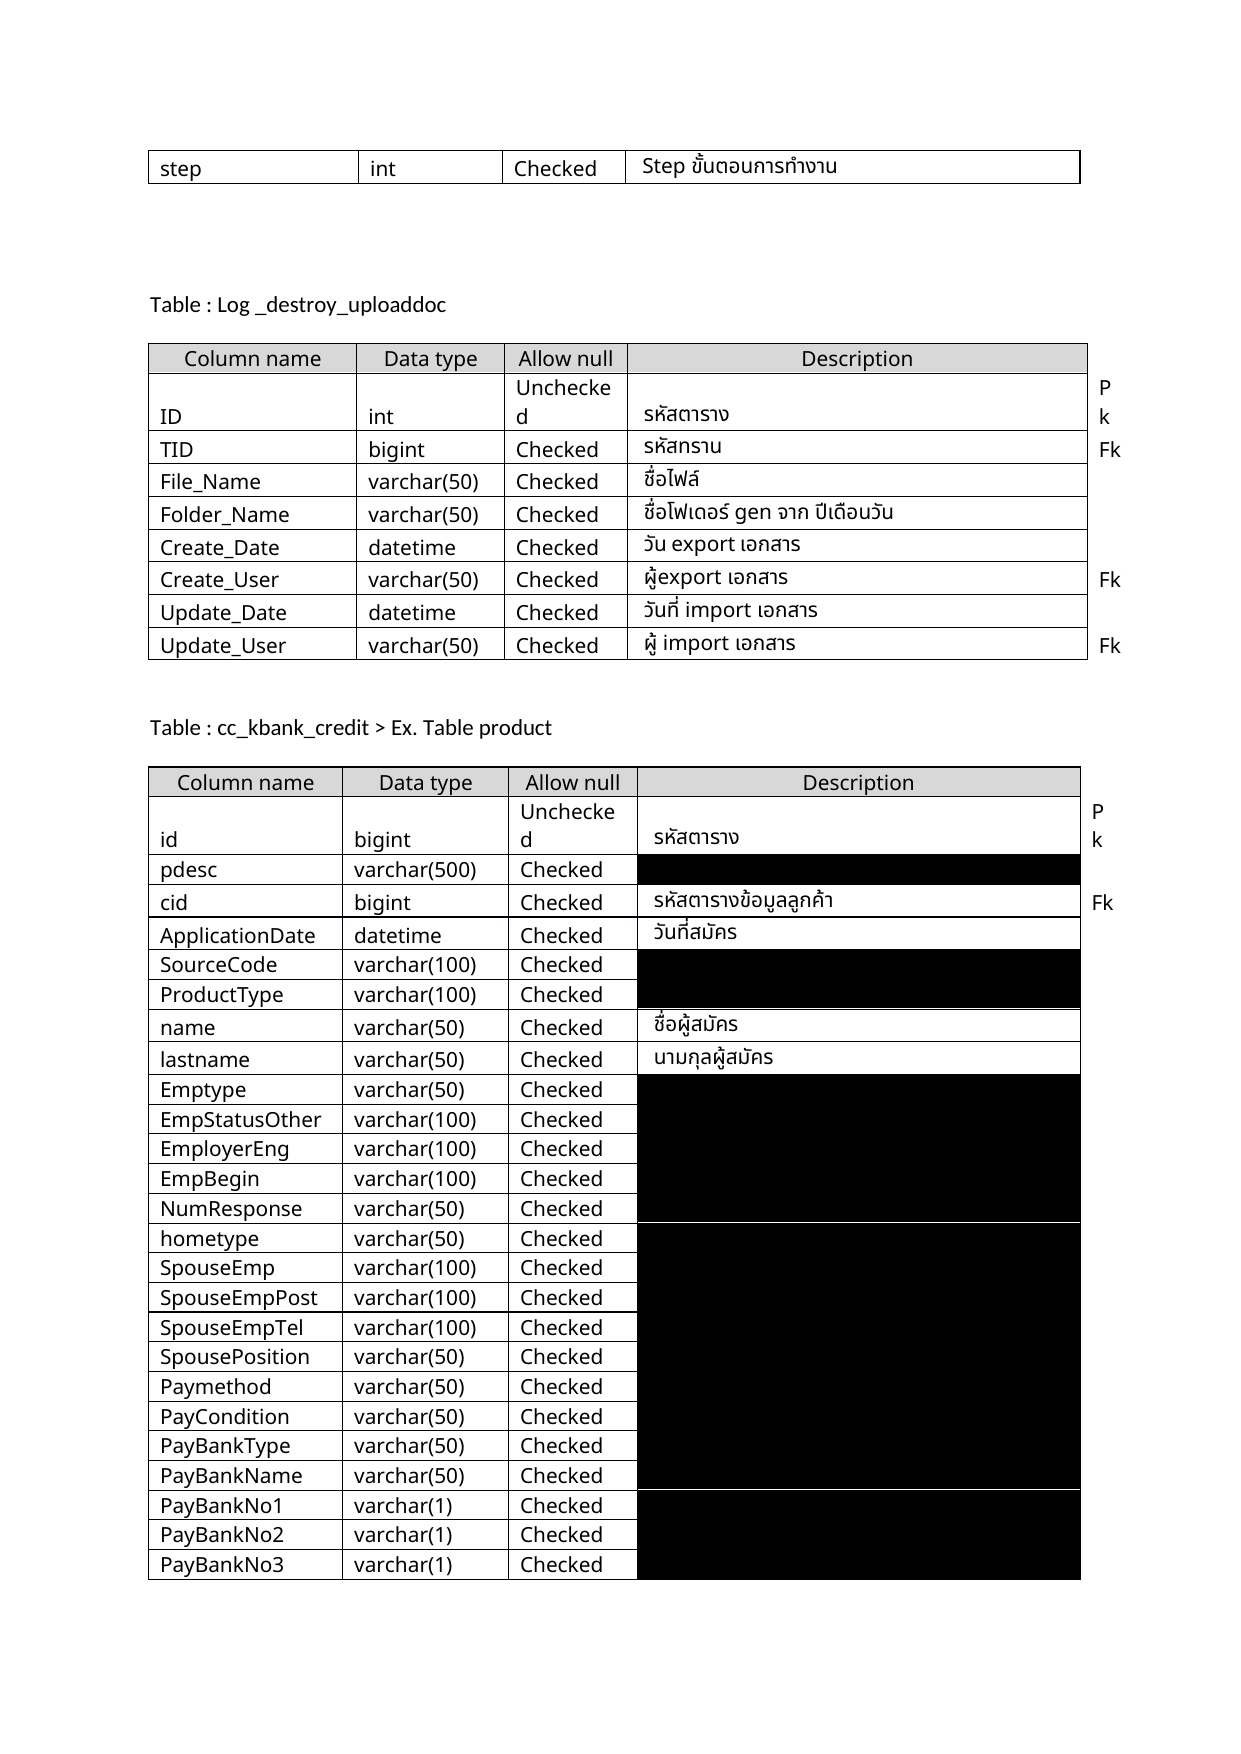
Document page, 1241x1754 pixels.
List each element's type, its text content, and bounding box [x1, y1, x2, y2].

table_cell Create_User [149, 562, 356, 594]
table_cell นามกุลผู้สมัคร [638, 1042, 1080, 1074]
table_cell EmployerEng [149, 1134, 342, 1163]
table_cell varchar(100) [343, 1134, 508, 1163]
table_cell datetime [357, 530, 504, 561]
table_cell Update_Date [149, 595, 356, 627]
table_cell SpouseEmpTel [149, 1313, 342, 1341]
table_cell varchar(50) [343, 1372, 508, 1401]
table_cell [638, 1253, 1080, 1282]
table_cell [1081, 854, 1124, 884]
table_cell ID [149, 374, 356, 430]
table_cell ProductType [149, 980, 342, 1008]
table_cell วันที่ import เอกสาร [628, 595, 1087, 627]
table_cell NumResponse [149, 1194, 342, 1222]
table_cell PayBankNo1 [149, 1491, 342, 1519]
table_cell [1081, 1371, 1124, 1401]
table_header Description [628, 344, 1087, 372]
table_cell varchar(50) [343, 1431, 508, 1460]
table_cell SpousePosition [149, 1342, 342, 1371]
table_cell [1081, 1163, 1124, 1193]
text Table : cc_kbank_credit > Ex. Table product [150, 713, 1090, 741]
table_cell Pk [1088, 373, 1132, 430]
table_cell [1081, 1490, 1124, 1519]
table_cell [638, 1224, 1080, 1252]
table_cell Checked [509, 1520, 637, 1549]
table_cell Pk [1081, 796, 1124, 854]
table_cell [1088, 496, 1132, 528]
table_cell [1081, 979, 1124, 1008]
table_cell [638, 1342, 1080, 1371]
table_cell Checked [509, 1194, 637, 1222]
table_cell [638, 980, 1080, 1008]
table_header Column name [149, 768, 342, 796]
table_header Data type [343, 768, 508, 796]
table_cell varchar(50) [357, 464, 504, 496]
table_cell Checked [509, 1105, 637, 1133]
table_cell Checked [509, 1224, 637, 1252]
table_cell ผู้ import เอกสาร [628, 628, 1087, 659]
table_cell Checked [509, 1164, 637, 1193]
table_cell Checked [509, 1253, 637, 1282]
table_cell Checked [509, 1010, 637, 1041]
table_cell PayBankType [149, 1431, 342, 1460]
table_cell Folder_Name [149, 497, 356, 528]
table_cell [638, 1283, 1080, 1311]
table_cell Fk [1088, 430, 1132, 463]
table_cell ชื่อโฟเดอร์ gen จาก ปีเดือนวัน [628, 497, 1087, 528]
table_cell hometype [149, 1224, 342, 1252]
table_cell [1081, 916, 1124, 949]
table_cell varchar(100) [343, 1313, 508, 1341]
table_cell Checked [509, 1461, 637, 1489]
table_cell [638, 1194, 1080, 1222]
table_cell [1088, 529, 1132, 561]
table_cell int [357, 374, 504, 430]
table_cell varchar(100) [343, 1164, 508, 1193]
table_cell bigint [343, 797, 508, 854]
table_cell [1081, 1401, 1124, 1430]
table_cell Checked [509, 1491, 637, 1519]
table_cell Emptype [149, 1075, 342, 1104]
table_cell Checked [509, 950, 637, 979]
table_cell pdesc [149, 855, 342, 884]
table_cell [638, 1075, 1080, 1104]
table_cell varchar(1) [343, 1520, 508, 1549]
table_cell วันexportเอกสาร [628, 530, 1087, 561]
table_header Data type [357, 344, 504, 372]
table_header Description [638, 768, 1080, 796]
table_cell PayBankNo3 [149, 1550, 342, 1579]
table_cell cid [149, 885, 342, 916]
table_cell EmpStatusOther [149, 1105, 342, 1133]
table_cell datetime [357, 595, 504, 627]
table_cell [638, 1134, 1080, 1163]
table_cell Step ขั้นตอนการทำงาน [626, 151, 1079, 183]
table_cell [1088, 594, 1132, 627]
table_cell [1081, 1041, 1124, 1074]
table_cell [1081, 1341, 1124, 1371]
table_cell PayBankNo2 [149, 1520, 342, 1549]
table_cell Checked [505, 595, 627, 627]
table_cell bigint [343, 885, 508, 916]
table_cell วันที่สมัคร [638, 918, 1080, 949]
table_cell Checked [509, 980, 637, 1008]
table_cell varchar(100) [343, 1283, 508, 1311]
table_cell Checked [505, 497, 627, 528]
table_cell Checked [509, 1342, 637, 1371]
table_cell [1081, 1460, 1124, 1489]
table_cell Paymethod [149, 1372, 342, 1401]
table_cell [1081, 1009, 1124, 1041]
table_cell varchar(100) [343, 1105, 508, 1133]
table_cell TID [149, 431, 356, 463]
table_cell Checked [509, 885, 637, 916]
table_cell Checked [505, 431, 627, 463]
table_cell varchar(50) [343, 1402, 508, 1430]
table_cell Checked [509, 1313, 637, 1341]
table_cell Checked [509, 855, 637, 884]
table_cell [1081, 1104, 1124, 1133]
table_cell SpouseEmpPost [149, 1283, 342, 1311]
table_cell Checked [509, 1134, 637, 1163]
table_cell Checked [509, 1283, 637, 1311]
table_cell id [149, 797, 342, 854]
table_cell PayBankName [149, 1461, 342, 1489]
table_cell [1081, 1252, 1124, 1282]
table_header Column name [149, 344, 356, 372]
table_cell varchar(50) [343, 1461, 508, 1489]
table_cell [1081, 1282, 1124, 1311]
table_cell รหัสทราน [628, 431, 1087, 463]
table_cell [1081, 1074, 1124, 1104]
table_cell Fk [1088, 627, 1132, 659]
table_cell Checked [509, 1431, 637, 1460]
table_cell varchar(1) [343, 1550, 508, 1579]
table_header Allow null [509, 768, 637, 796]
table_cell [638, 950, 1080, 979]
table_cell Checked [509, 1075, 637, 1104]
table_header Allow null [505, 344, 627, 372]
table_header [1081, 766, 1124, 796]
table_cell varchar(50) [343, 1224, 508, 1252]
table_cell varchar(50) [357, 497, 504, 528]
table_cell Checked [505, 530, 627, 561]
table_cell Update_User [149, 628, 356, 659]
table_cell [1081, 1193, 1124, 1222]
table_cell SourceCode [149, 950, 342, 979]
table_cell [638, 1520, 1080, 1549]
table_cell lastname [149, 1042, 342, 1074]
table_cell step [149, 151, 358, 183]
table_cell [638, 1105, 1080, 1133]
table_cell bigint [357, 431, 504, 463]
table_cell ผู้export เอกสาร [628, 562, 1087, 594]
table_cell Fk [1088, 561, 1132, 594]
table_cell varchar(50) [343, 1075, 508, 1104]
table_cell [638, 855, 1080, 884]
table_cell varchar(500) [343, 855, 508, 884]
table_cell Checked [505, 562, 627, 594]
table_cell Fk [1081, 884, 1124, 916]
table_cell name [149, 1010, 342, 1041]
table_cell Checked [505, 628, 627, 659]
table_cell Checked [503, 151, 625, 183]
table_cell [638, 1431, 1080, 1460]
table_cell [1081, 949, 1124, 979]
table_cell [638, 1402, 1080, 1430]
table_cell รหัสตาราง [638, 797, 1080, 854]
table_cell [1081, 1549, 1124, 1579]
table_cell [638, 1313, 1080, 1341]
table_cell File_Name [149, 464, 356, 496]
table_cell [1081, 1430, 1124, 1460]
table_cell varchar(50) [343, 1194, 508, 1222]
table_cell varchar(50) [343, 1010, 508, 1041]
table_cell Create_Date [149, 530, 356, 561]
table_cell ชื่อไฟล์ [628, 464, 1087, 496]
table_cell varchar(50) [357, 628, 504, 659]
table_cell รหัสตารางข้อมูลลูกค้า [638, 885, 1080, 916]
table_cell varchar(100) [343, 980, 508, 1008]
table_header [1088, 343, 1132, 372]
table_cell Checked [509, 1550, 637, 1579]
table_cell Unchecked [509, 797, 637, 854]
table_cell varchar(50) [343, 1042, 508, 1074]
table_cell รหัสตาราง [628, 374, 1087, 430]
table_cell [1081, 1223, 1124, 1252]
table_cell int [359, 151, 502, 183]
table_cell varchar(50) [343, 1342, 508, 1371]
table_cell Checked [509, 1372, 637, 1401]
table_cell SpouseEmp [149, 1253, 342, 1282]
table_cell [638, 1164, 1080, 1193]
table_cell varchar(50) [357, 562, 504, 594]
table_cell [1081, 1519, 1124, 1549]
table_cell Checked [505, 464, 627, 496]
table_cell Checked [509, 1042, 637, 1074]
table_cell EmpBegin [149, 1164, 342, 1193]
table_cell [1081, 1311, 1124, 1341]
table_cell datetime [343, 918, 508, 949]
table_cell Checked [509, 918, 637, 949]
table_cell Checked [509, 1402, 637, 1430]
table_cell ApplicationDate [149, 918, 342, 949]
table_cell varchar(1) [343, 1491, 508, 1519]
table_cell [1088, 463, 1132, 496]
table_cell [1081, 1133, 1124, 1163]
table_cell Unchecked [505, 374, 627, 430]
text Table : Log _destroy_uploaddoc [150, 290, 1090, 318]
table_cell [638, 1461, 1080, 1489]
table_cell PayCondition [149, 1402, 342, 1430]
table_cell [638, 1372, 1080, 1401]
table_cell [638, 1491, 1080, 1519]
table_cell varchar(100) [343, 1253, 508, 1282]
table_cell ชื่อผู้สมัคร [638, 1010, 1080, 1041]
table_cell [638, 1550, 1080, 1579]
table_cell [1081, 150, 1125, 183]
table_cell varchar(100) [343, 950, 508, 979]
